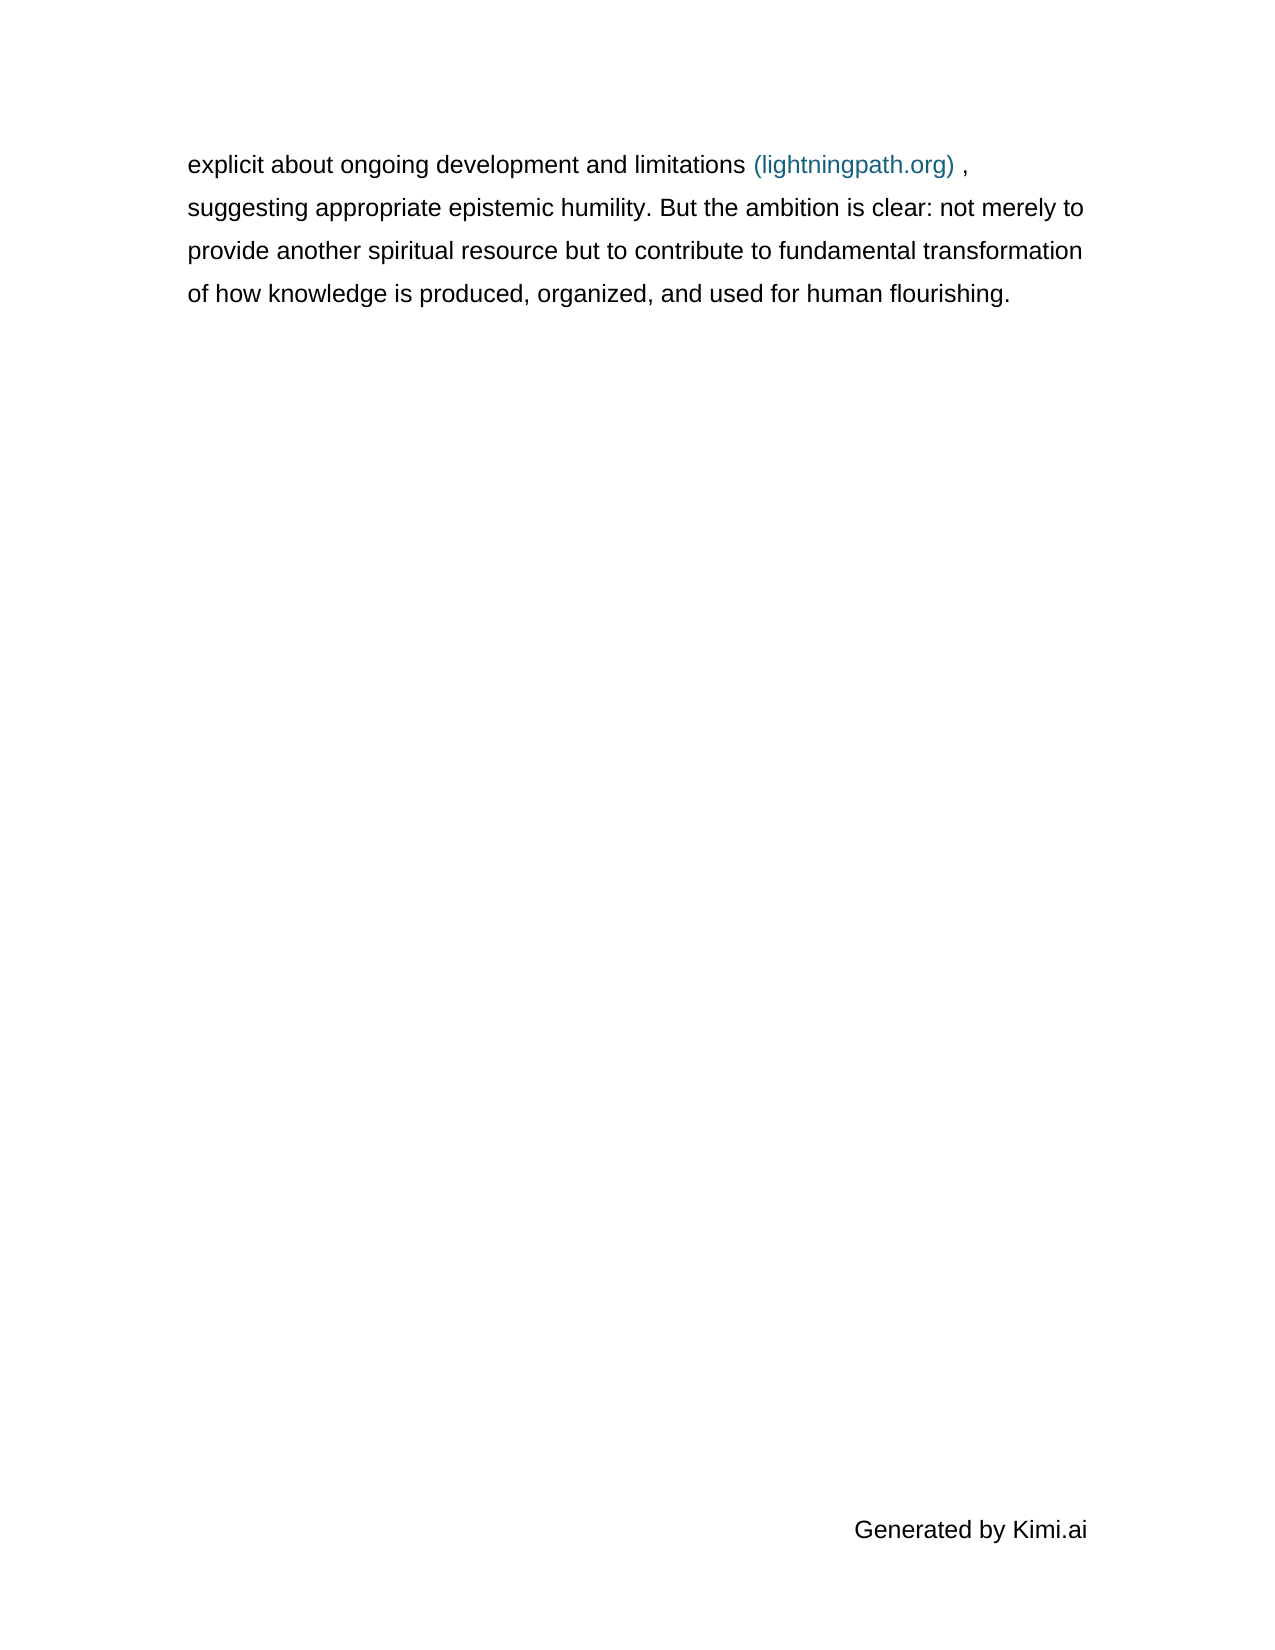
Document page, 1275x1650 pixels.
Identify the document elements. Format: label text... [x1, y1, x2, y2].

text explicit about ongoing development and limitations (lightningpath.org) , suggesting appropriate epistemic humility. But the ambition is clear: not merely to provide another spiritual resource but to contribute to fundamental transformation of how knowledge is produced, organized, and used for human flourishing. [187, 150, 1087, 308]
